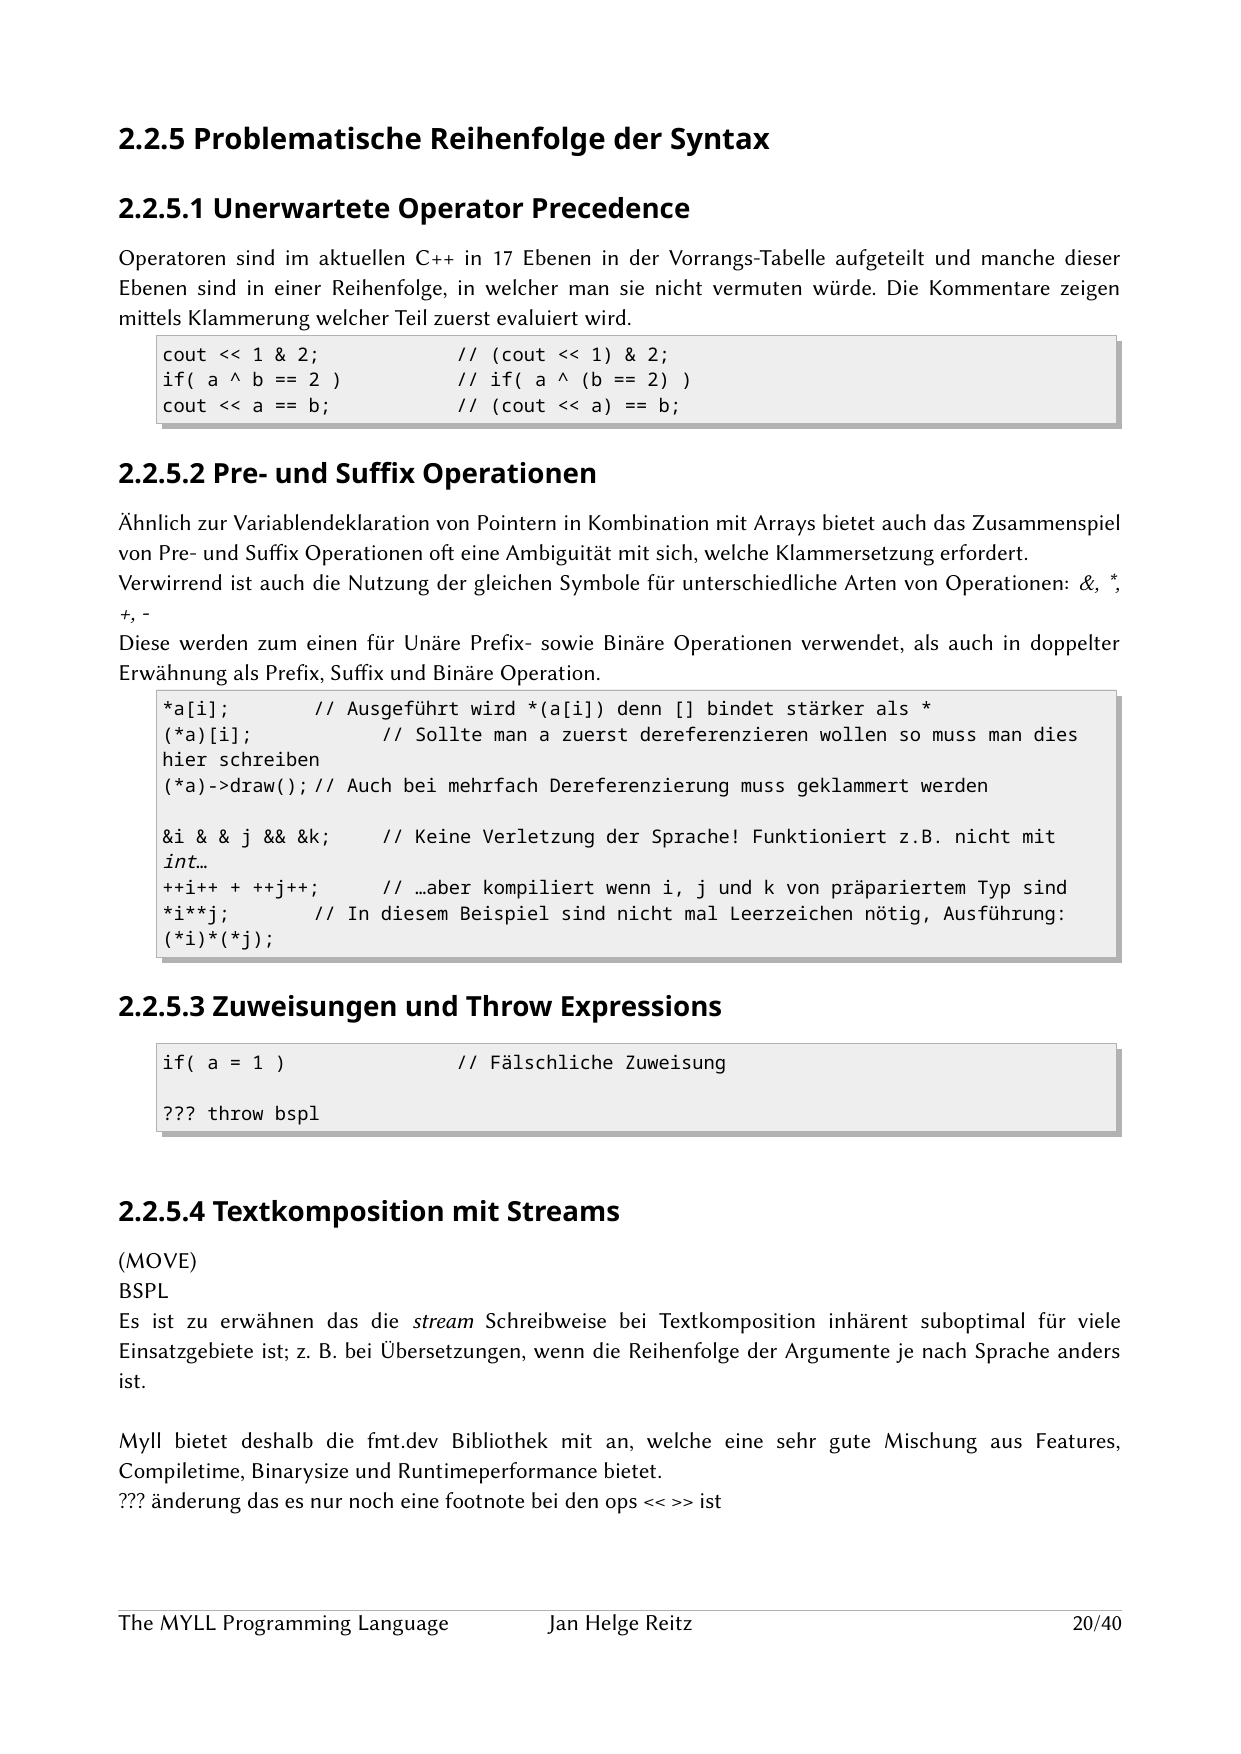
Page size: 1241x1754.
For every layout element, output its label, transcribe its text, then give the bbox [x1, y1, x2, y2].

text BSPL [118, 1278, 1122, 1304]
text Verwirrend ist auch die Nutzung der gleichen Symbole für unterschiedliche Arten von Operationen: &, *, +, - [118, 569, 1122, 626]
text (MOVE) [118, 1248, 1122, 1274]
text Operatoren sind im aktuellen C++ in 17 Ebenen in der Vorrangs-Tabelle aufgeteilt und manche dieser Ebenen sind in einer Reihenfolge, in welcher man sie nicht vermuten würde. Die Kommentare zeigen mittels Klammerung welcher Teil zuerst evaluiert wird. [118, 245, 1122, 331]
text cout << 1 & 2; // (cout << 1) & 2; [157, 336, 1116, 360]
text ??? throw bspl [157, 1094, 1116, 1131]
text if( a ^ b == 2 ) // if( a ^ (b == 2) ) [157, 360, 1116, 386]
text ??? änderung das es nur noch eine footnote bei den ops << >> ist [118, 1488, 1122, 1514]
text *a[i]; // Ausgeführt wird *(a[i]) denn [] bindet stärker als * (*a)[i]; // Sollte man a zuerst dereferenzieren wollen so muss man dies hier schreiben [157, 691, 1116, 766]
subtitle Zuweisungen und Throw Expressions [118, 987, 1122, 1025]
text (*a)->draw(); // Auch bei mehrfach Dereferenzierung muss geklammert werden [157, 766, 1116, 817]
text Ähnlich zur Variablendeklaration von Pointern in Kombination mit Arrays bietet auch das Zusammenspiel von Pre- und Suffix Operationen oft eine Ambiguität mit sich, welche Klammersetzung erfordert. [118, 509, 1122, 566]
text Diese werden zum einen für Unäre Prefix- sowie Binäre Operationen verwendet, als auch in doppelter Erwähnung als Prefix, Suffix und Binäre Operation. [118, 629, 1122, 686]
text *i**j; // In diesem Beispiel sind nicht mal Leerzeichen nötig, Ausführung: (*i)*(*j); [157, 894, 1116, 957]
subtitle Problematische Reihenfolge der Syntax [118, 118, 1122, 158]
text cout << a == b; // (cout << a) == b; [157, 386, 1116, 423]
subtitle Unerwartete Operator Precedence [118, 189, 1122, 227]
subtitle Textkomposition mit Streams [118, 1192, 1122, 1229]
text &i & & j && &k; // Keine Verletzung der Sprache! Funktioniert z.B. nicht mit int… [157, 817, 1116, 868]
subtitle Pre- und Suffix Operationen [118, 454, 1122, 491]
text if( a = 1 ) // Fälschliche Zuweisung [157, 1044, 1116, 1068]
text Es ist zu erwähnen das die stream Schreibweise bei Textkomposition inhärent suboptimal für viele Einsatzgebiete ist; z. B. bei Übersetzungen, wenn die Reihenfolge der Argumente je nach Sprache anders ist. Myll bietet deshalb die fmt.dev Bibliothek mit an, welche eine sehr gute Mischung aus Features, Compiletime, Binarysize und Runtimeperformance bietet. [118, 1308, 1122, 1484]
text ++i++ + ++j++; // …aber kompiliert wenn i, j und k von präpariertem Typ sind [157, 868, 1116, 894]
